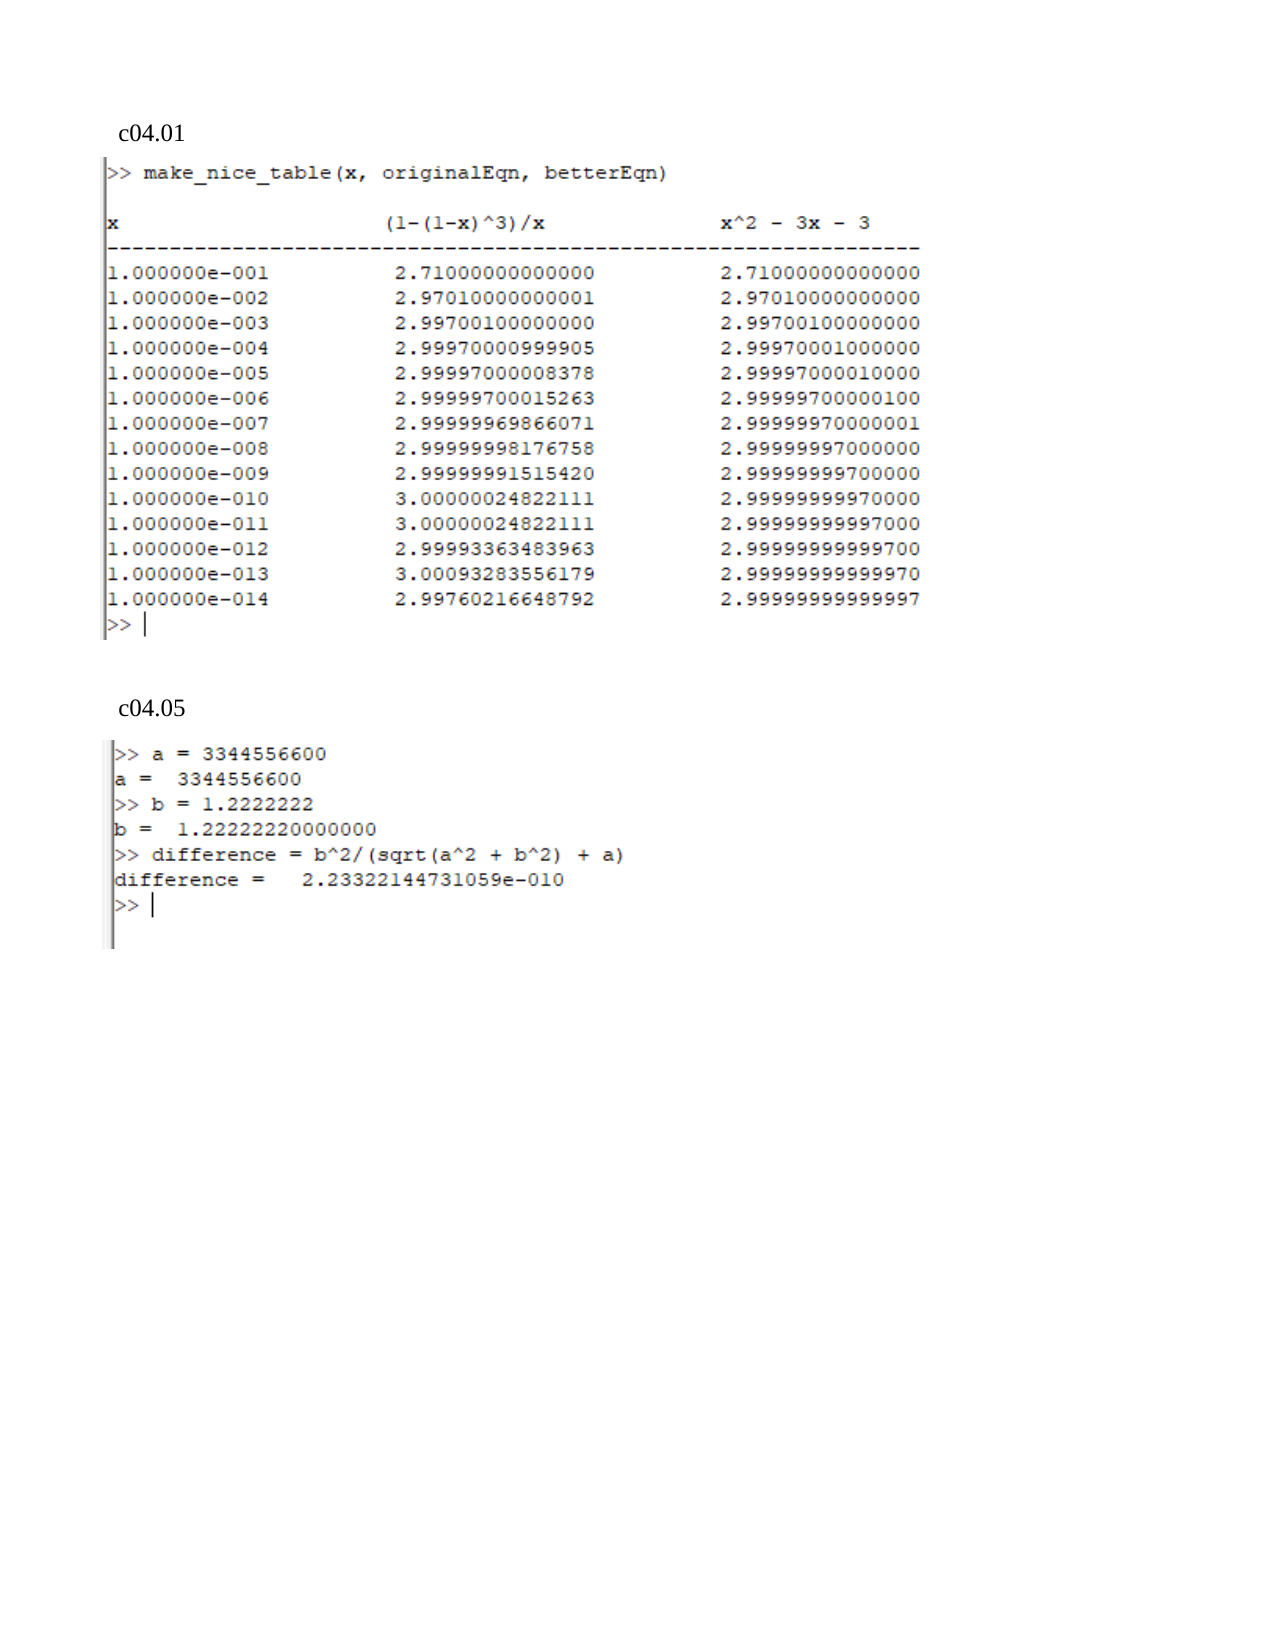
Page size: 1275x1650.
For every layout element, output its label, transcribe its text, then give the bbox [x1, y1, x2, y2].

text c04.05 [118, 693, 1157, 722]
text c04.01 [118, 118, 1157, 147]
picture [102, 740, 690, 949]
picture [99, 157, 946, 640]
